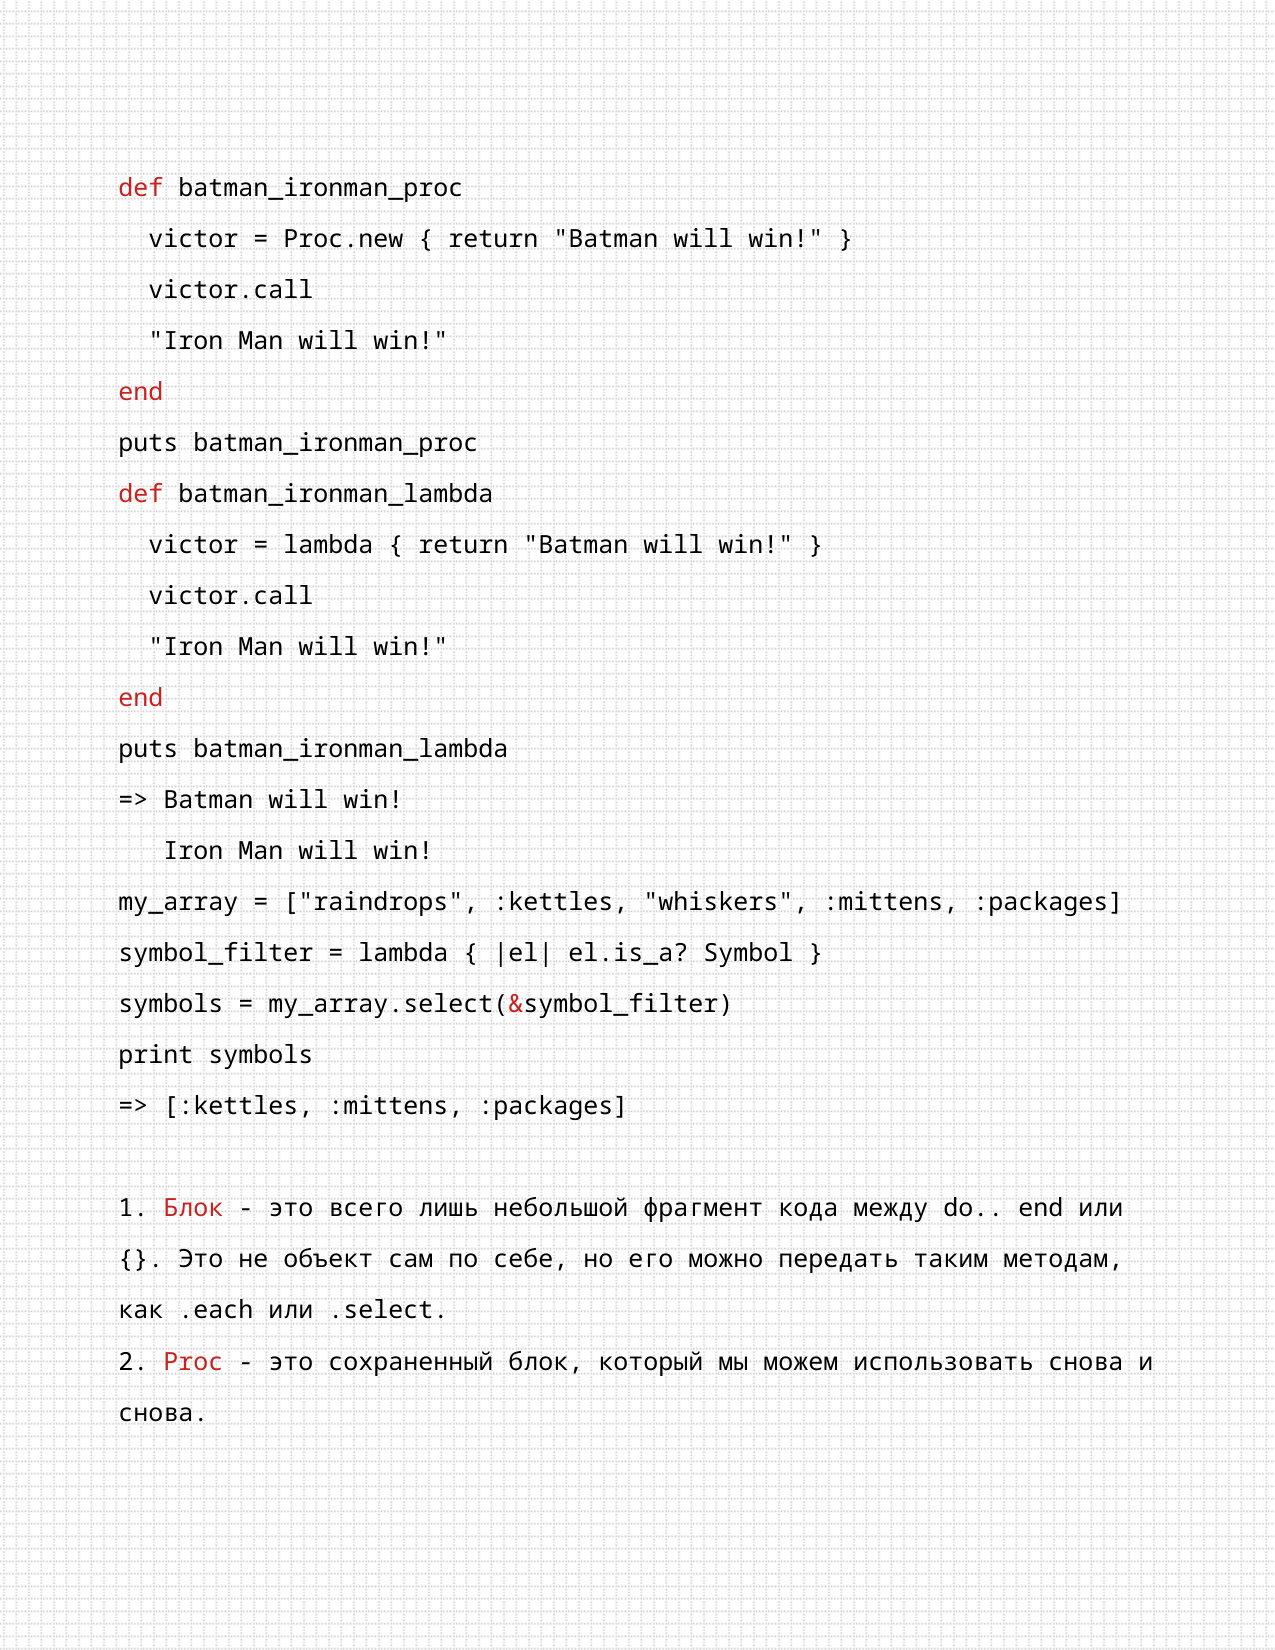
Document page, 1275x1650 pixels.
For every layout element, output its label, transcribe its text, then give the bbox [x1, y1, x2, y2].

text end [118, 679, 1176, 714]
text print symbols [118, 1037, 1176, 1071]
text end [118, 373, 1176, 407]
text victor = lambda { return "Batman will win!" } [118, 526, 1176, 561]
text puts batman_ironman_lambda [118, 731, 1176, 765]
text my_array = ["raindrops", :kettles, "whiskers", :mittens, :packages] [118, 884, 1176, 918]
text victor.call [118, 577, 1176, 612]
text Iron Man will win! [118, 833, 1176, 867]
text symbols = my_array.select(&symbol_filter) [118, 986, 1176, 1020]
text => Batman will win! [118, 782, 1176, 816]
text "Iron Man will win!" [118, 322, 1176, 356]
picture [0, 0, 1275, 1650]
text victor = Proc.new { return "Batman will win!" } [118, 220, 1176, 254]
text "Iron Man will win!" [118, 628, 1176, 663]
text def batman_ironman_lambda [118, 475, 1176, 509]
text victor.call [118, 271, 1176, 305]
text def batman_ironman_proc [118, 169, 1176, 203]
text 2. Proc - это сохраненный блок, который мы можем использовать снова и снова. [118, 1343, 1176, 1428]
text symbol_filter = lambda { |el| el.is_a? Symbol } [118, 935, 1176, 969]
text puts batman_ironman_proc [118, 424, 1176, 458]
text 1. Блок - это всего лишь небольшой фрагмент кода между do.. end или {}. Это не объект сам по себе, но его можно передать таким методам, как .each или .select. [118, 1190, 1176, 1326]
text => [:kettles, :mittens, :packages] [118, 1088, 1176, 1122]
